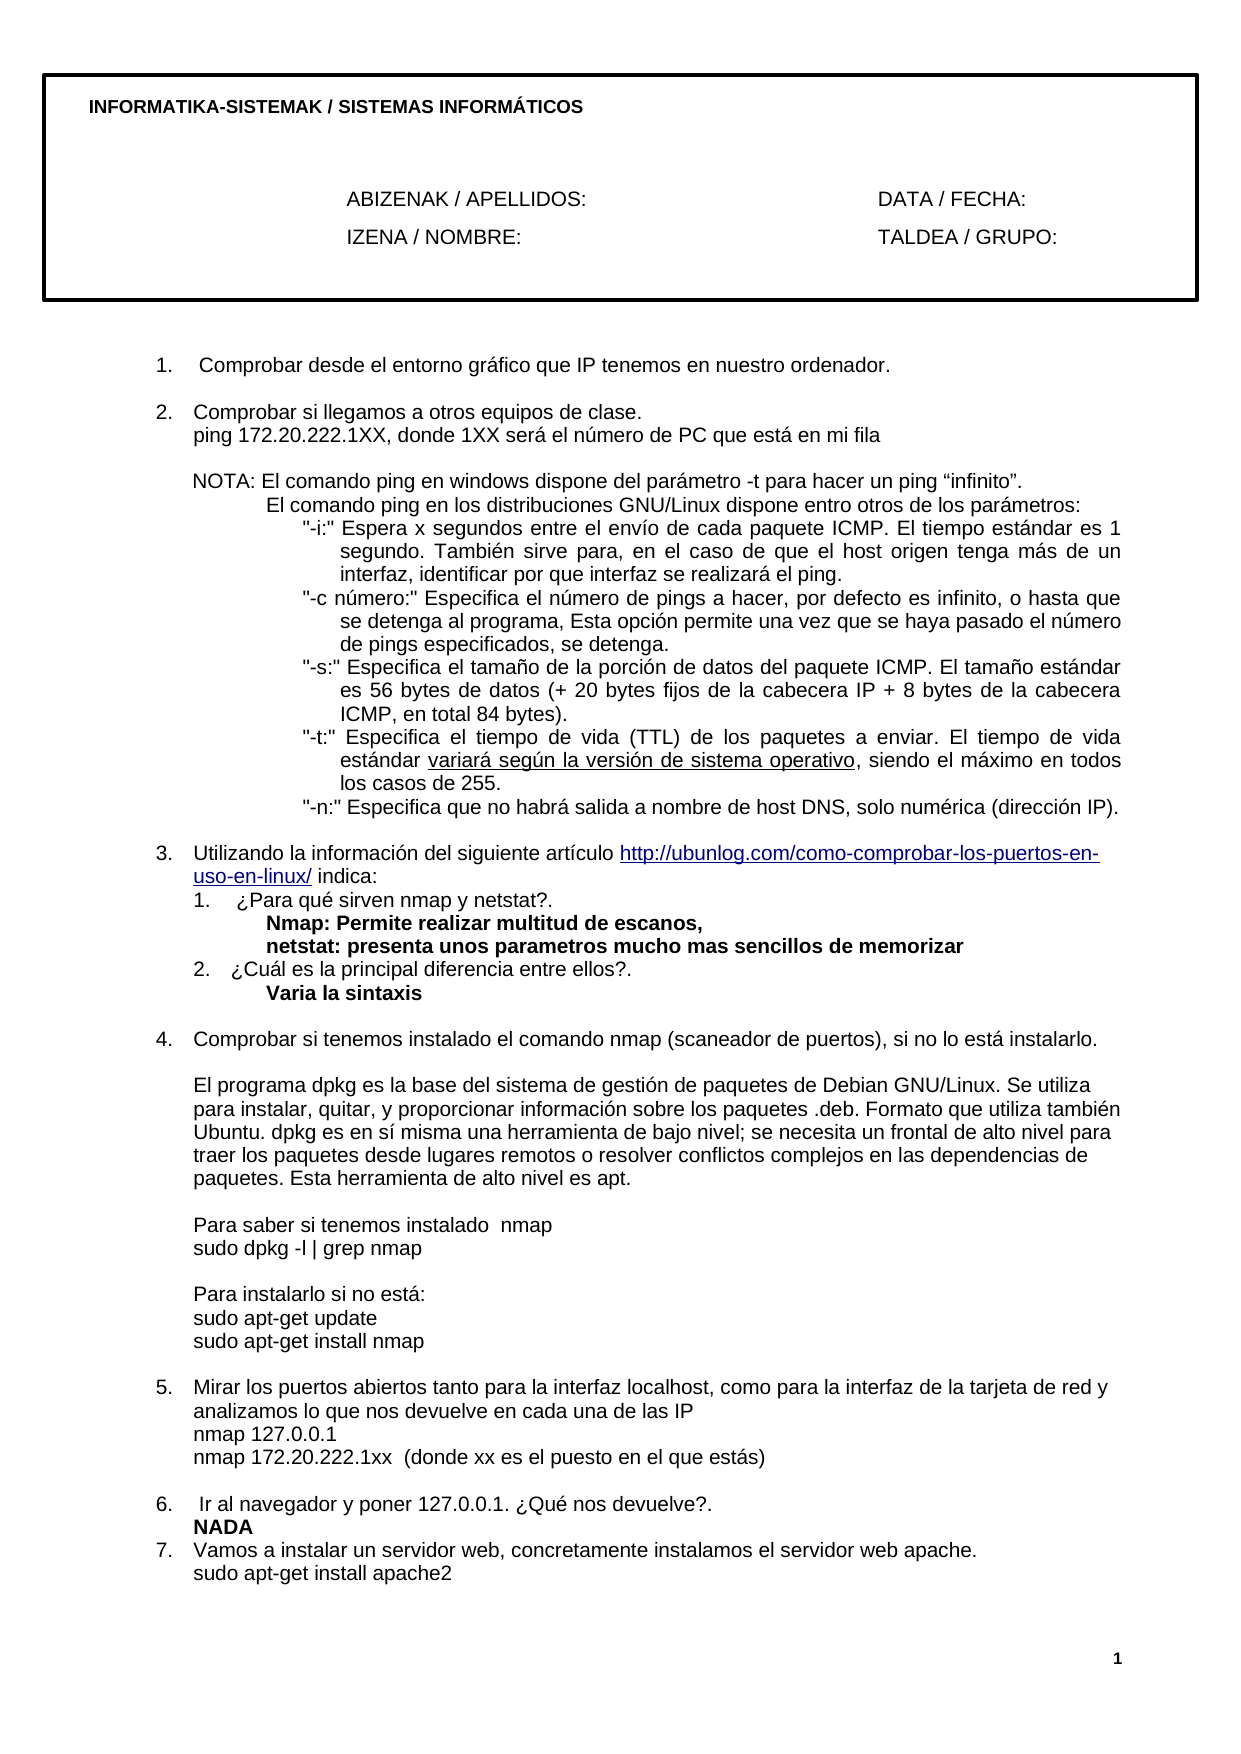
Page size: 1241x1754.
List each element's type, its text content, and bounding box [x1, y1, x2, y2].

list ping 172.20.222.1XX, donde 1XX será el número de PC que está en mi fila [156, 424, 1122, 447]
text NOTA: El comando ping en windows dispone del parámetro -t para hacer un ping “infinito”. [192, 470, 1122, 493]
text Varia la sintaxis [118, 981, 1122, 1004]
list nmap 172.20.222.1xx (donde xx es el puesto en el que estás) [156, 1446, 1122, 1469]
list sudo apt-get update [156, 1306, 1122, 1329]
list Comprobar si tenemos instalado el comando nmap (scaneador de puertos), si no lo está instalarlo. [156, 1028, 1122, 1051]
text "-t:" Especifica el tiempo de vida (TTL) de los paquetes a enviar. El tiempo de vida estándar variará según la versión de sistema operativo, siendo el máximo en todos los casos de 255. [302, 726, 1122, 795]
list Mirar los puertos abiertos tanto para la interfaz localhost, como para la interfaz de la tarjeta de red y analizamos lo que nos devuelve en cada una de las IP [156, 1376, 1122, 1422]
text "-i:" Espera x segundos entre el envío de cada paquete ICMP. El tiempo estándar es 1 segundo. También sirve para, en el caso de que el host origen tenga más de un interfaz, identificar por que interfaz se realizará el ping. [302, 517, 1122, 586]
text El comando ping en los distribuciones GNU/Linux dispone entro otros de los parámetros: [192, 493, 1122, 517]
list Para instalarlo si no está: [156, 1283, 1122, 1306]
list Para saber si tenemos instalado nmap [156, 1213, 1122, 1237]
list sudo dpkg -l | grep nmap [156, 1237, 1122, 1260]
list ¿Para qué sirven nmap y netstat?. [193, 888, 1122, 911]
list sudo apt-get install nmap [156, 1329, 1122, 1353]
text Nmap: Permite realizar multitud de escanos, [118, 911, 1122, 935]
text "-c número:" Especifica el número de pings a hacer, por defecto es infinito, o hasta que se detenga al programa, Esta opción permite una vez que se haya pasado el número de pings especificados, se detenga. [302, 586, 1122, 656]
list Comprobar si llegamos a otros equipos de clase. [156, 400, 1122, 424]
list Utilizando la información del siguiente artículo http://ubunlog.com/como-comprobar-los-puertos-en-uso-en-linux/ indica: [156, 842, 1122, 888]
text "-n:" Especifica que no habrá salida a nombre de host DNS, solo numérica (dirección IP). [302, 795, 1122, 818]
list NADA [156, 1515, 1122, 1539]
list Ir al navegador y poner 127.0.0.1. ¿Qué nos devuelve?. [156, 1492, 1122, 1515]
text netstat: presenta unos parametros mucho mas sencillos de memorizar [118, 935, 1122, 958]
list nmap 127.0.0.1 [156, 1422, 1122, 1446]
list ¿Cuál es la principal diferencia entre ellos?. [193, 958, 1122, 981]
list sudo apt-get install apache2 [156, 1562, 1122, 1585]
list Comprobar desde el entorno gráfico que IP tenemos en nuestro ordenador. [156, 354, 1122, 377]
list El programa dpkg es la base del sistema de gestión de paquetes de Debian GNU/Linux. Se utiliza para instalar, quitar, y proporcionar información sobre los paquetes .deb. Formato que utiliza también Ubuntu. dpkg es en sí misma una herramienta de bajo nivel; se necesita un frontal de alto nivel para traer los paquetes desde lugares remotos o resolver conflictos complejos en las dependencias de paquetes. Esta herramienta de alto nivel es apt. [156, 1074, 1122, 1190]
text "-s:" Especifica el tamaño de la porción de datos del paquete ICMP. El tamaño estándar es 56 bytes de datos (+ 20 bytes fijos de la cabecera IP + 8 bytes de la cabecera ICMP, en total 84 bytes). [302, 656, 1122, 726]
list Vamos a instalar un servidor web, concretamente instalamos el servidor web apache. [156, 1539, 1122, 1562]
